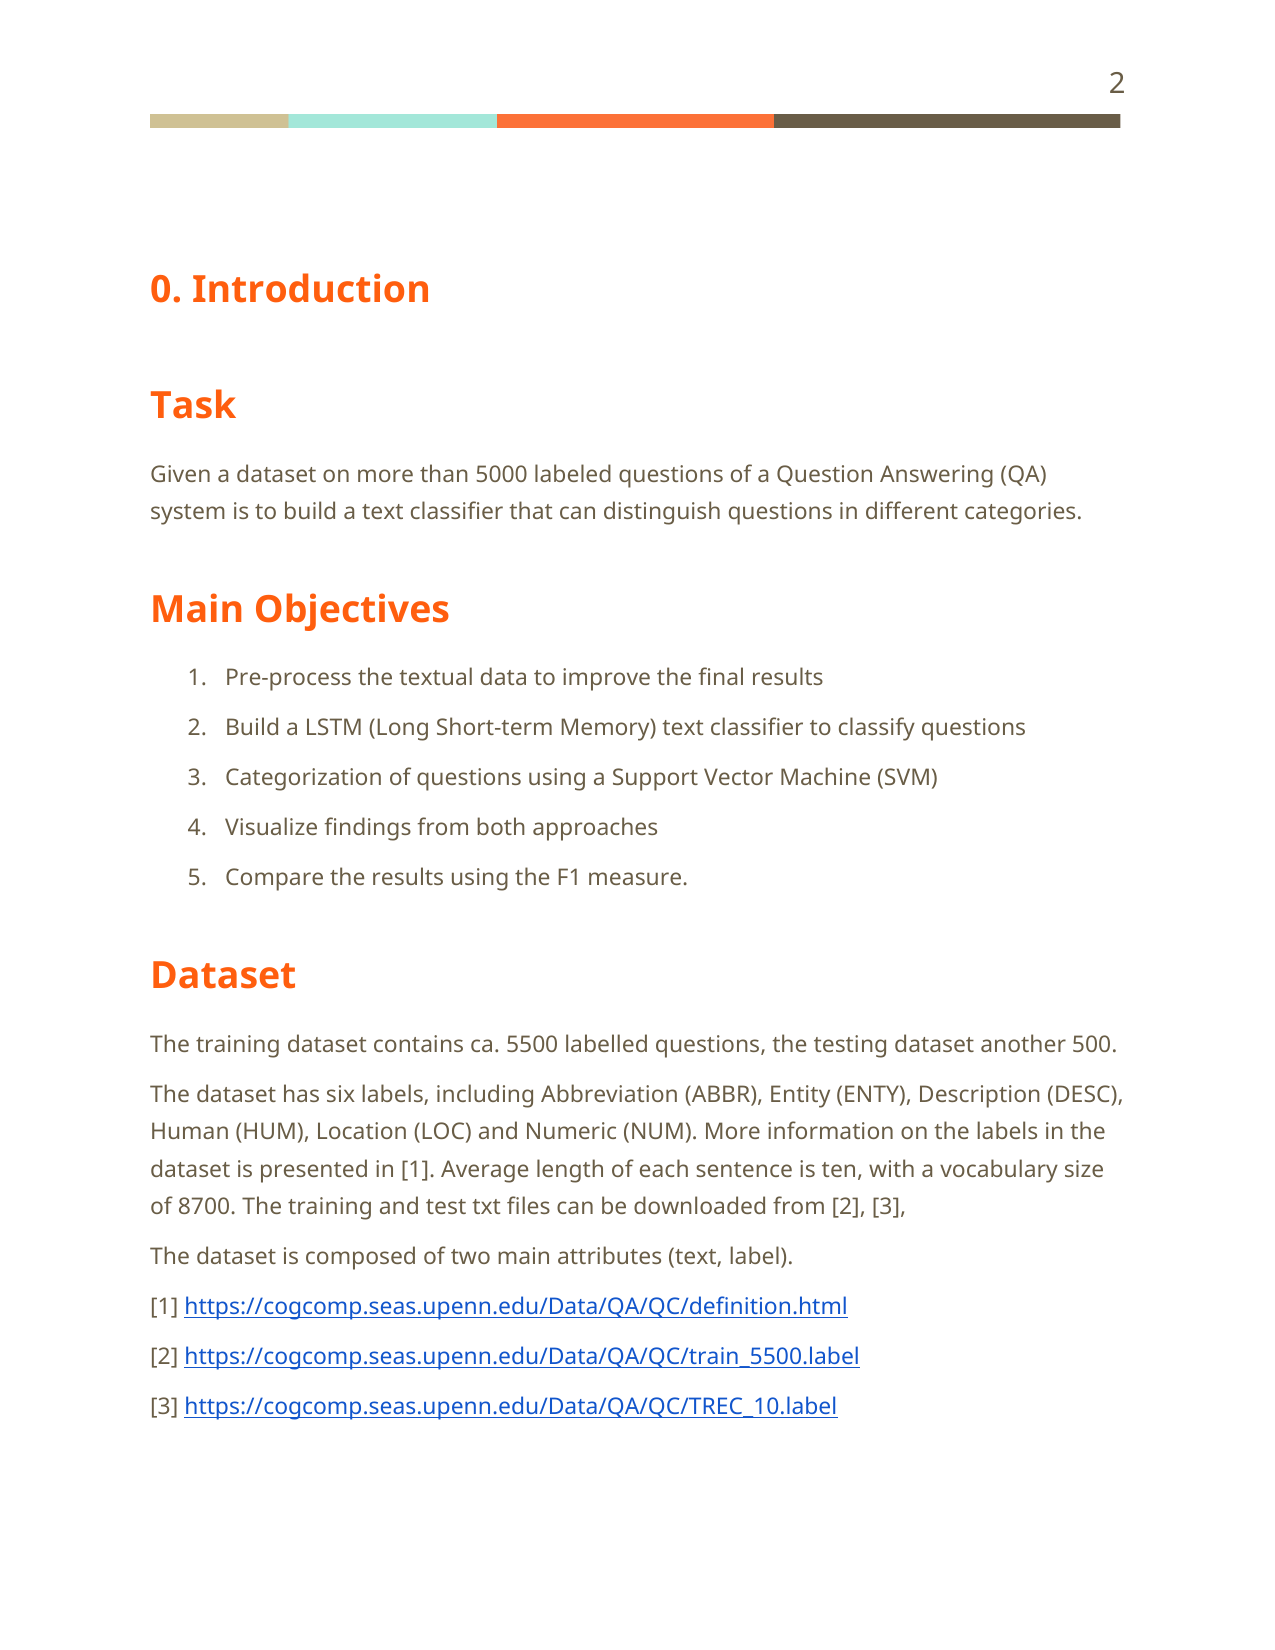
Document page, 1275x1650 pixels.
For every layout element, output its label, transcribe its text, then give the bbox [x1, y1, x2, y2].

list Visualize findings from both approaches [187, 811, 1125, 843]
list Categorization of questions using a Support Vector Machine (SVM) [187, 761, 1125, 793]
text [3] https://cogcomp.seas.upenn.edu/Data/QA/QC/TREC_10.label [150, 1390, 1125, 1421]
text The dataset has six labels, including Abbreviation (ABBR), Entity (ENTY), Description (DESC), Human (HUM), Location (LOC) and Numeric (NUM). More information on the labels in the dataset is presented in [1]. Average length of each sentence is ten, with a vocabulary size of 8700. The training and test txt files can be downloaded from [2], [3], [150, 1078, 1125, 1221]
subtitle Dataset [150, 949, 1125, 1000]
list Pre-process the textual data to improve the final results [187, 661, 1125, 693]
list Compare the results using the F1 measure. [187, 861, 1125, 893]
subtitle 0. Introduction [150, 262, 1125, 313]
list Build a LSTM (Long Short-term Memory) text classifier to classify questions [187, 711, 1125, 743]
text The dataset is composed of two main attributes (text, label). [150, 1240, 1125, 1271]
text [1] https://cogcomp.seas.upenn.edu/Data/QA/QC/definition.html [150, 1290, 1125, 1321]
text Given a dataset on more than 5000 labeled questions of a Question Answering (QA) system is to build a text classifier that can distinguish questions in different categories. [150, 457, 1125, 526]
subtitle Main Objectives [150, 582, 1125, 633]
subtitle Task [150, 379, 1125, 430]
text [2] https://cogcomp.seas.upenn.edu/Data/QA/QC/train_5500.label [150, 1340, 1125, 1371]
text The training dataset contains ca. 5500 labelled questions, the testing dataset another 500. [150, 1028, 1125, 1059]
picture [150, 114, 1121, 128]
